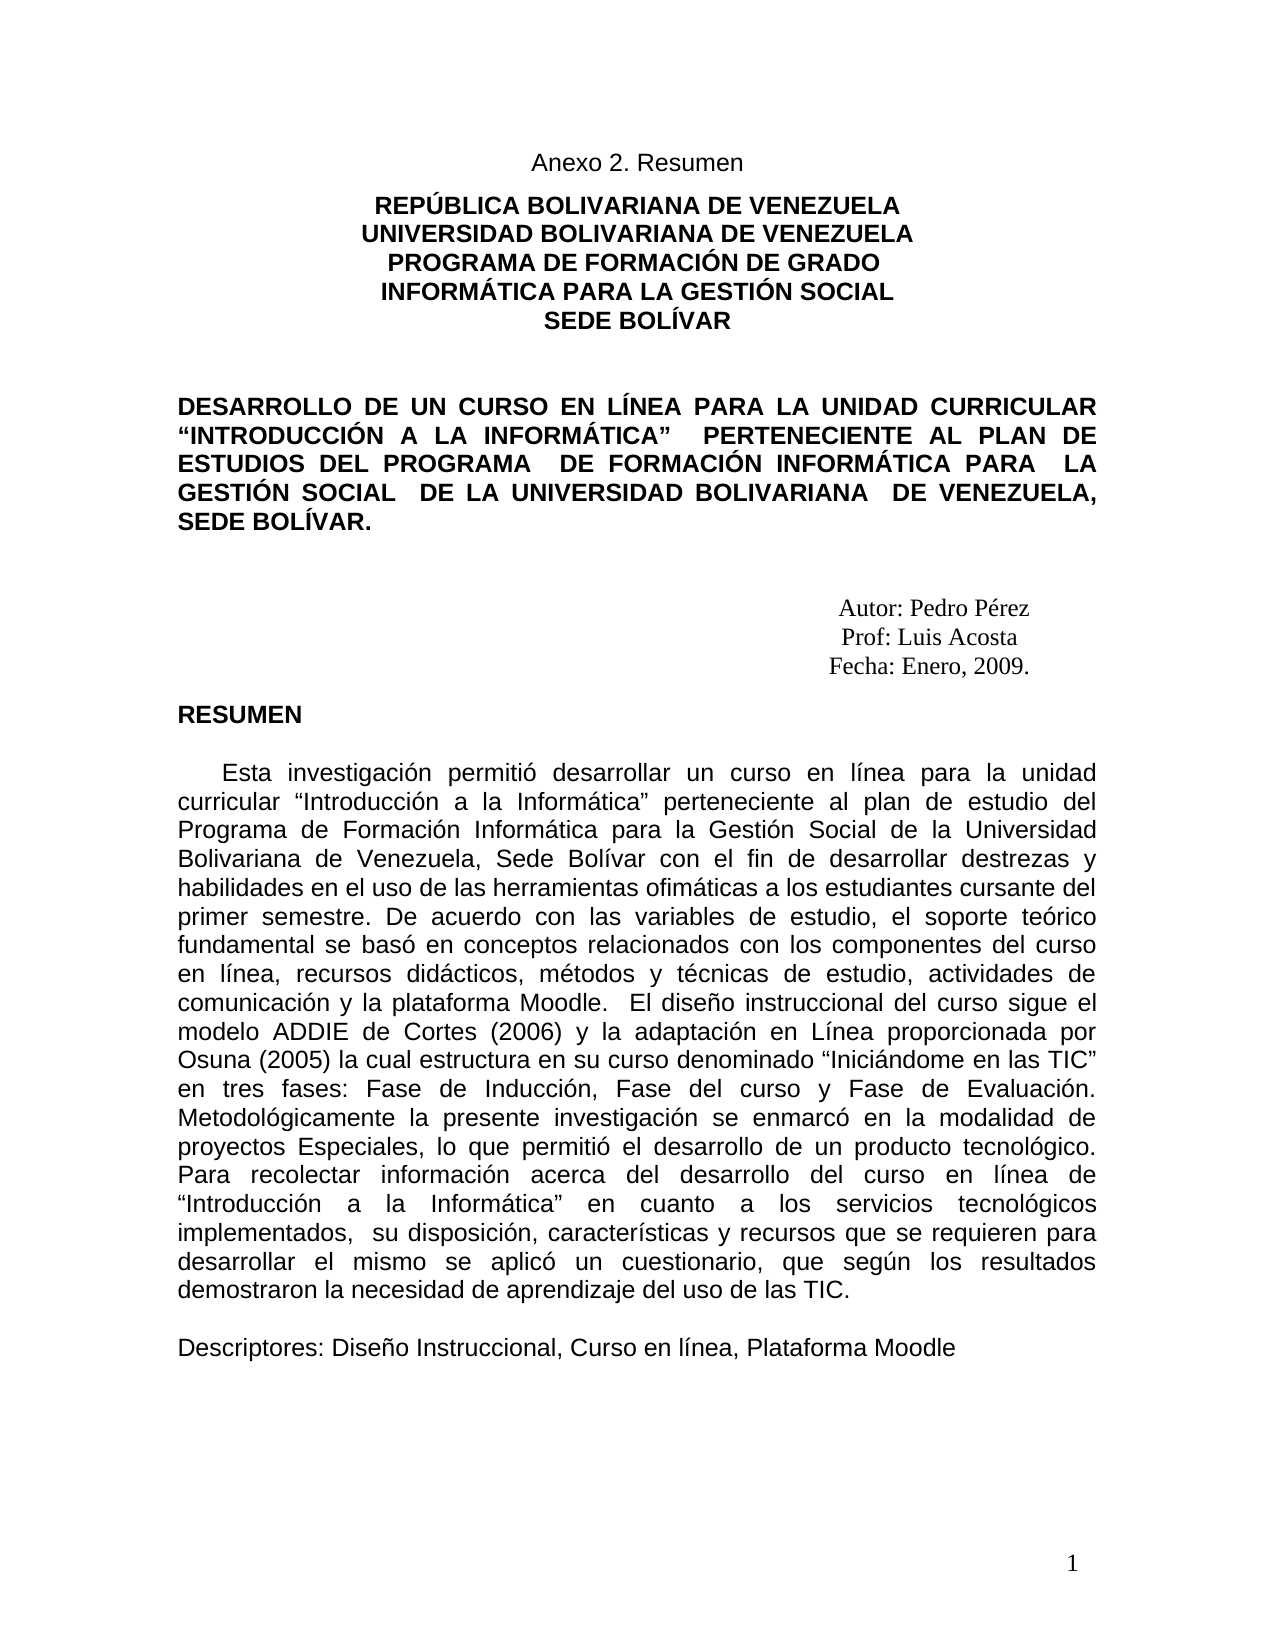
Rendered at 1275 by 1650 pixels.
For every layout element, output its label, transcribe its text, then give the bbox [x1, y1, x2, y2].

text Anexo 2. Resumen [177, 148, 1098, 176]
text RESUMEN [177, 700, 1098, 729]
text REPÚBLICA BOLIVARIANA DE VENEZUELA [177, 191, 1098, 219]
text Autor: Pedro Pérez [670, 593, 1030, 622]
text DESARROLLO DE UN CURSO EN LÍNEA PARA LA UNIDAD CURRICULAR “INTRODUCCIÓN A LA INFORMÁTICA” PERTENECIENTE AL PLAN DE ESTUDIOS DEL PROGRAMA DE FORMACIÓN INFORMÁTICA PARA LA GESTIÓN SOCIAL DE LA UNIVERSIDAD BOLIVARIANA DE VENEZUELA, SEDE BOLÍVAR. [177, 392, 1098, 536]
text SEDE BOLÍVAR [177, 306, 1098, 334]
text UNIVERSIDAD BOLIVARIANA DE VENEZUELA [177, 219, 1098, 248]
text Descriptores: Diseño Instruccional, Curso en línea, Plataforma Moodle [177, 1333, 1098, 1362]
text Esta investigación permitió desarrollar un curso en línea para la unidad curricular “Introducción a la Informática” perteneciente al plan de estudio del Programa de Formación Informática para la Gestión Social de la Universidad Bolivariana de Venezuela, Sede Bolívar con el fin de desarrollar destrezas y habilidades en el uso de las herramientas ofimáticas a los estudiantes cursante del primer semestre. De acuerdo con las variables de estudio, el soporte teórico fundamental se basó en conceptos relacionados con los componentes del curso en línea, recursos didácticos, métodos y técnicas de estudio, actividades de comunicación y la plataforma Moodle. El diseño instruccional del curso sigue el modelo ADDIE de Cortes (2006) y la adaptación en Línea proporcionada por Osuna (2005) la cual estructura en su curso denominado “Iniciándome en las TIC” en tres fases: Fase de Inducción, Fase del curso y Fase de Evaluación. Metodológicamente la presente investigación se enmarcó en la modalidad de proyectos Especiales, lo que permitió el desarrollo de un producto tecnológico. Para recolectar información acerca del desarrollo del curso en línea de “Introducción a la Informática” en cuanto a los servicios tecnológicos implementados, su disposición, características y recursos que se requieren para desarrollar el mismo se aplicó un cuestionario, que según los resultados demostraron la necesidad de aprendizaje del uso de las TIC. [177, 758, 1098, 1304]
text PROGRAMA DE FORMACIÓN DE GRADO [177, 248, 1098, 277]
text INFORMÁTICA PARA LA GESTIÓN SOCIAL [177, 277, 1098, 306]
text Fecha: Enero, 2009. [670, 651, 1030, 679]
text Prof: Luis Acosta [670, 622, 1024, 651]
